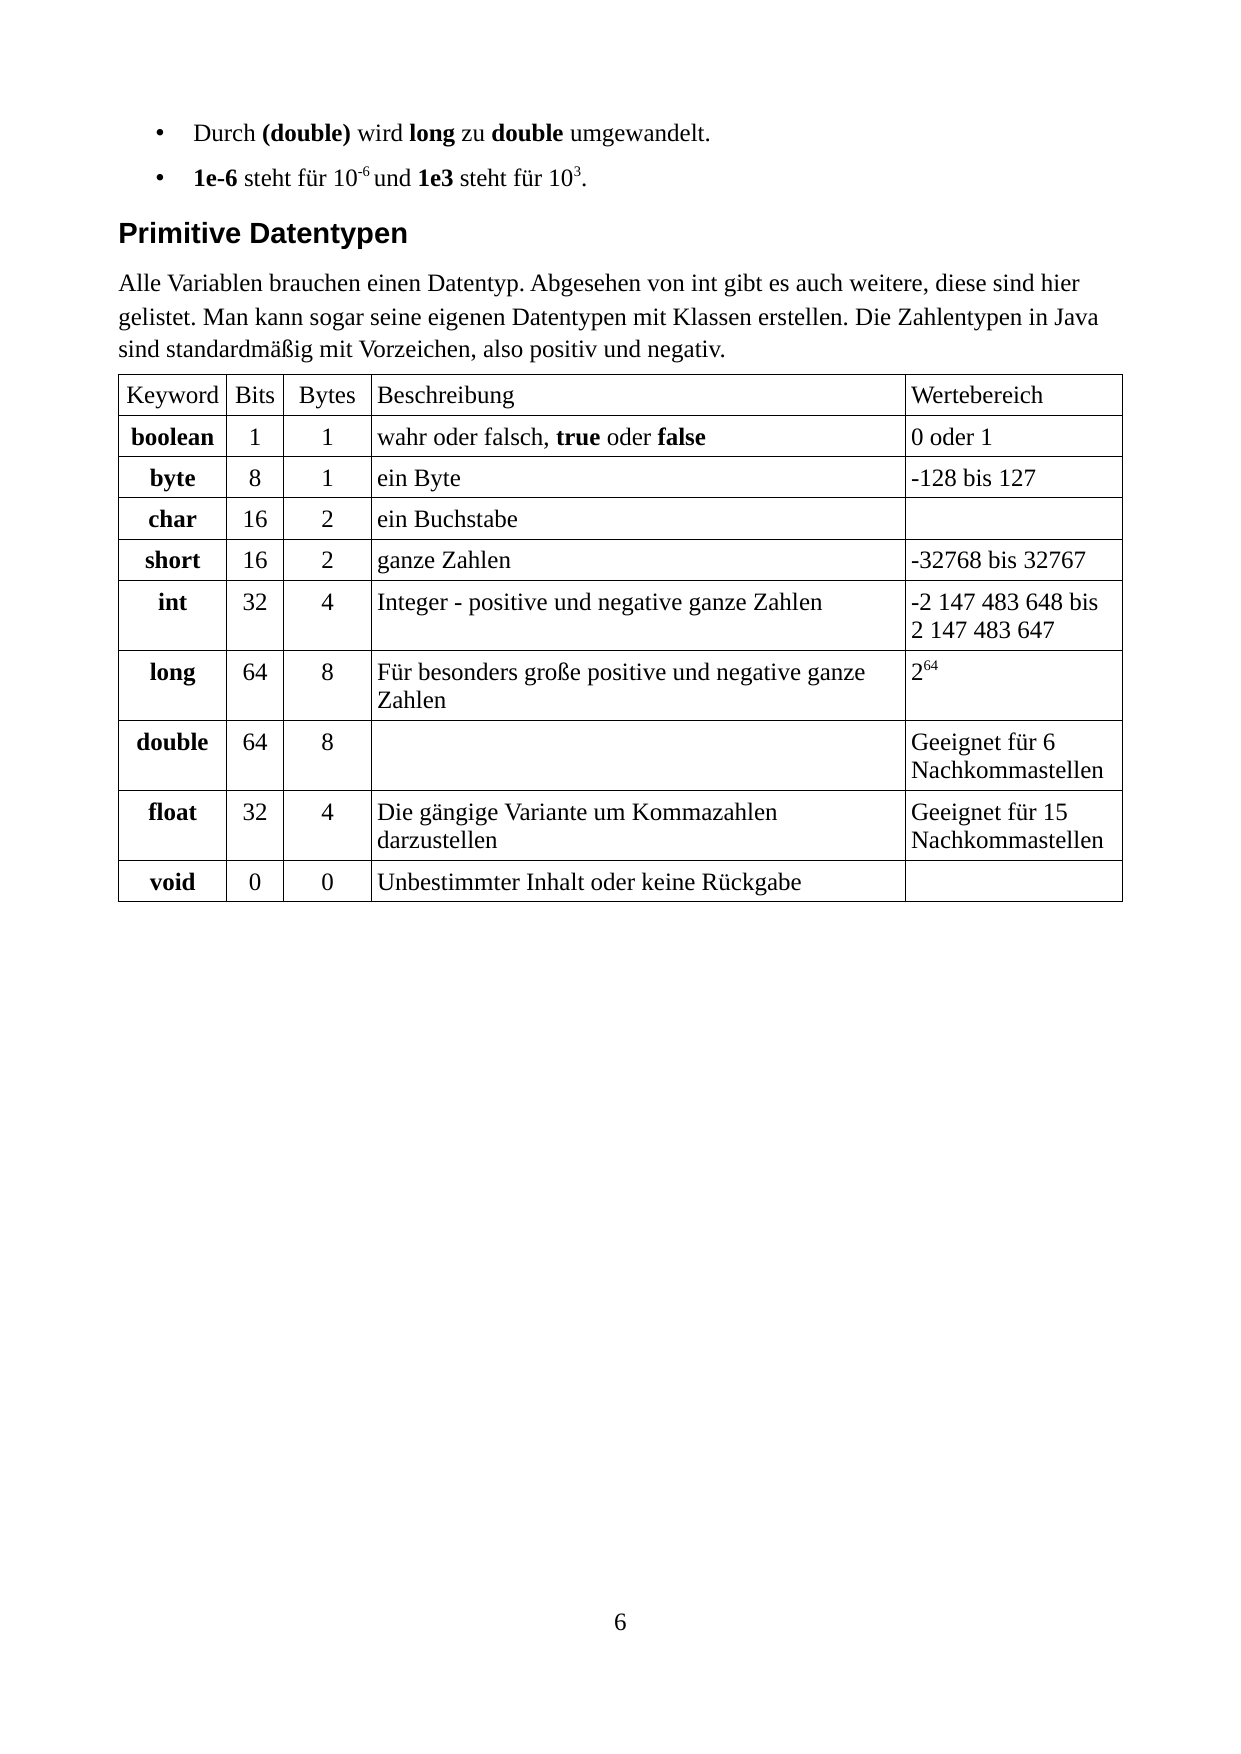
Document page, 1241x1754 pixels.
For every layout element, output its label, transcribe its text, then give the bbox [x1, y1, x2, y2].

table_cell 16 [227, 540, 283, 580]
table_cell Unbestimmter Inhalt oder keine Rückgabe [372, 861, 905, 901]
table_cell 4 [284, 581, 371, 650]
table_cell -32768 bis 32767 [906, 540, 1122, 580]
table_cell Integer - positive und negative ganze Zahlen [372, 581, 905, 650]
table_cell short [119, 540, 226, 580]
table_cell 16 [227, 498, 283, 538]
table_header Keyword [119, 375, 226, 415]
table_cell 32 [227, 581, 283, 650]
table_cell 64 [227, 721, 283, 790]
text Alle Variablen brauchen einen Datentyp. Abgesehen von int gibt es auch weitere, diese sind hier gelistet. Man kann sogar seine eigenen Datentypen mit Klassen erstellen. Die Zahlentypen in Java sind standardmäßig mit Vorzeichen, also positiv und negativ. [118, 268, 1122, 363]
table_cell 1 [227, 416, 283, 456]
table_cell 32 [227, 791, 283, 860]
table_cell 4 [284, 791, 371, 860]
table_cell -2 147 483 648 bis 2 147 483 647 [906, 581, 1122, 650]
table_cell [906, 498, 1122, 538]
table_cell wahr oder falsch, true oder false [372, 416, 905, 456]
table_cell 264 [906, 651, 1122, 720]
table_cell -128 bis 127 [906, 457, 1122, 497]
table_cell int [119, 581, 226, 650]
table_cell 8 [284, 721, 371, 790]
table_cell 1 [284, 457, 371, 497]
table_cell 0 oder 1 [906, 416, 1122, 456]
table_header Beschreibung [372, 375, 905, 415]
table_cell 8 [227, 457, 283, 497]
table_cell ein Buchstabe [372, 498, 905, 538]
table_cell 0 [227, 861, 283, 901]
table_cell [906, 861, 1122, 901]
subtitle Primitive Datentypen [94, 217, 1122, 250]
list Durch (double) wird long zu double umgewandelt. [156, 118, 1122, 147]
table_cell double [119, 721, 226, 790]
table_cell 1 [284, 416, 371, 456]
table_cell Geeignet für 15 Nachkommastellen [906, 791, 1122, 860]
table_cell Geeignet für 6 Nachkommastellen [906, 721, 1122, 790]
table_cell long [119, 651, 226, 720]
table_cell char [119, 498, 226, 538]
table_cell ein Byte [372, 457, 905, 497]
table_cell 8 [284, 651, 371, 720]
table_cell Die gängige Variante um Kommazahlen darzustellen [372, 791, 905, 860]
table_cell 0 [284, 861, 371, 901]
table_cell 2 [284, 540, 371, 580]
table_header Bits [227, 375, 283, 415]
table_cell ganze Zahlen [372, 540, 905, 580]
table_cell Für besonders große positive und negative ganze Zahlen [372, 651, 905, 720]
table_cell void [119, 861, 226, 901]
table_cell 64 [227, 651, 283, 720]
table_cell float [119, 791, 226, 860]
table_header Wertebereich [906, 375, 1122, 415]
table_cell byte [119, 457, 226, 497]
table_cell boolean [119, 416, 226, 456]
table_header Bytes [284, 375, 371, 415]
table_cell 2 [284, 498, 371, 538]
list 1e-6 steht für 10-6 und 1e3 steht für 103. [156, 163, 1122, 192]
table_cell [372, 721, 905, 790]
